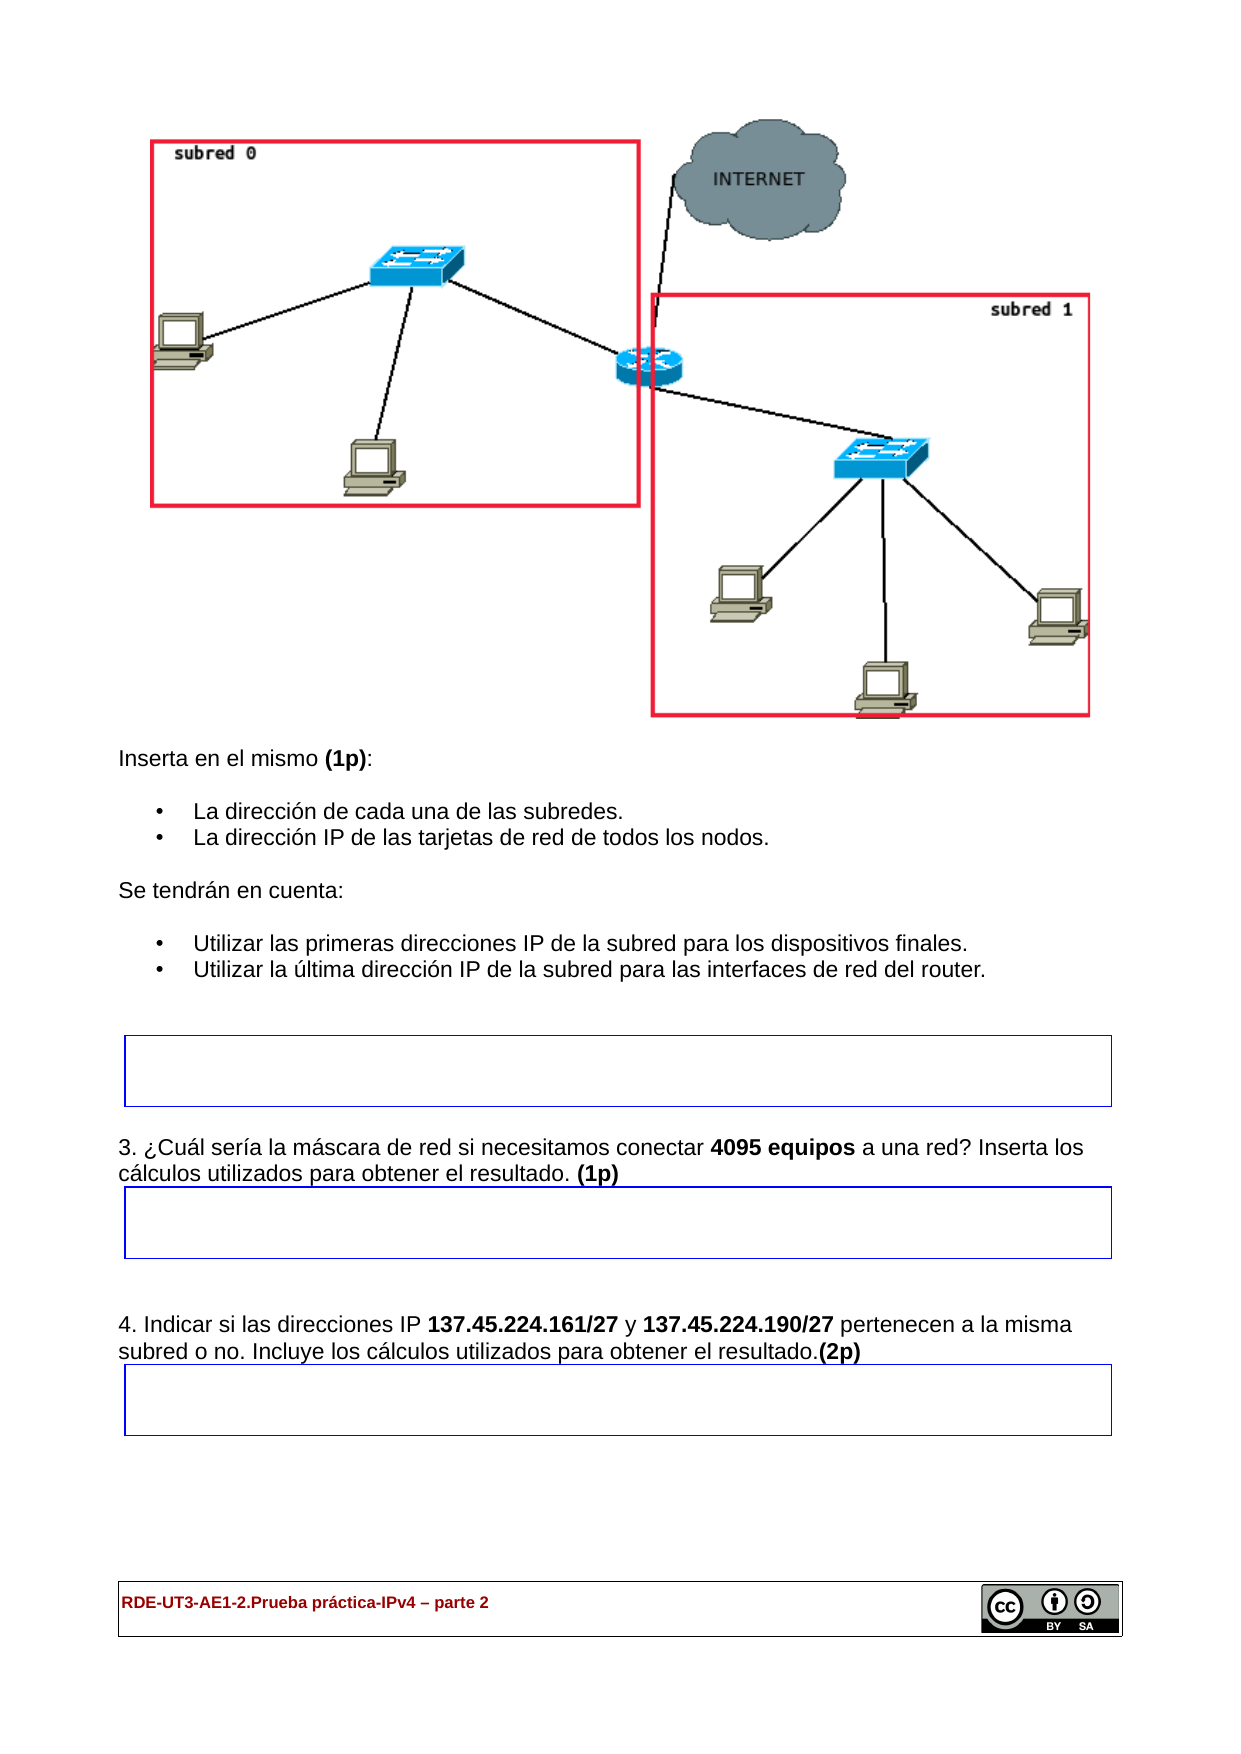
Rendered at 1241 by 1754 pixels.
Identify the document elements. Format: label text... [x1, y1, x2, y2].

table_header [126, 1365, 1111, 1435]
text 3. ¿Cuál sería la máscara de red si necesitamos conectar 4095 equipos a una red? Inserta los cálculos utilizados para obtener el resultado. (1p) [118, 1134, 1122, 1186]
table_header [126, 1188, 1111, 1257]
text 4. Indicar si las direcciones IP 137.45.224.161/27 y 137.45.224.190/27 pertenecen a la misma subred o no. Incluye los cálculos utilizados para obtener el resultado.(2p) [118, 1311, 1122, 1364]
list La dirección IP de las tarjetas de red de todos los nodos. [156, 824, 1122, 851]
picture [981, 1584, 1119, 1633]
list La dirección de cada una de las subredes. [156, 798, 1122, 824]
table_header [126, 1036, 1111, 1106]
picture [150, 118, 1091, 719]
list Utilizar la última dirección IP de la subred para las interfaces de red del router. [156, 956, 1122, 982]
text Se tendrán en cuenta: [118, 877, 1122, 903]
list Utilizar las primeras direcciones IP de la subred para los dispositivos finales. [156, 930, 1122, 956]
text Inserta en el mismo (1p): [118, 745, 1122, 772]
